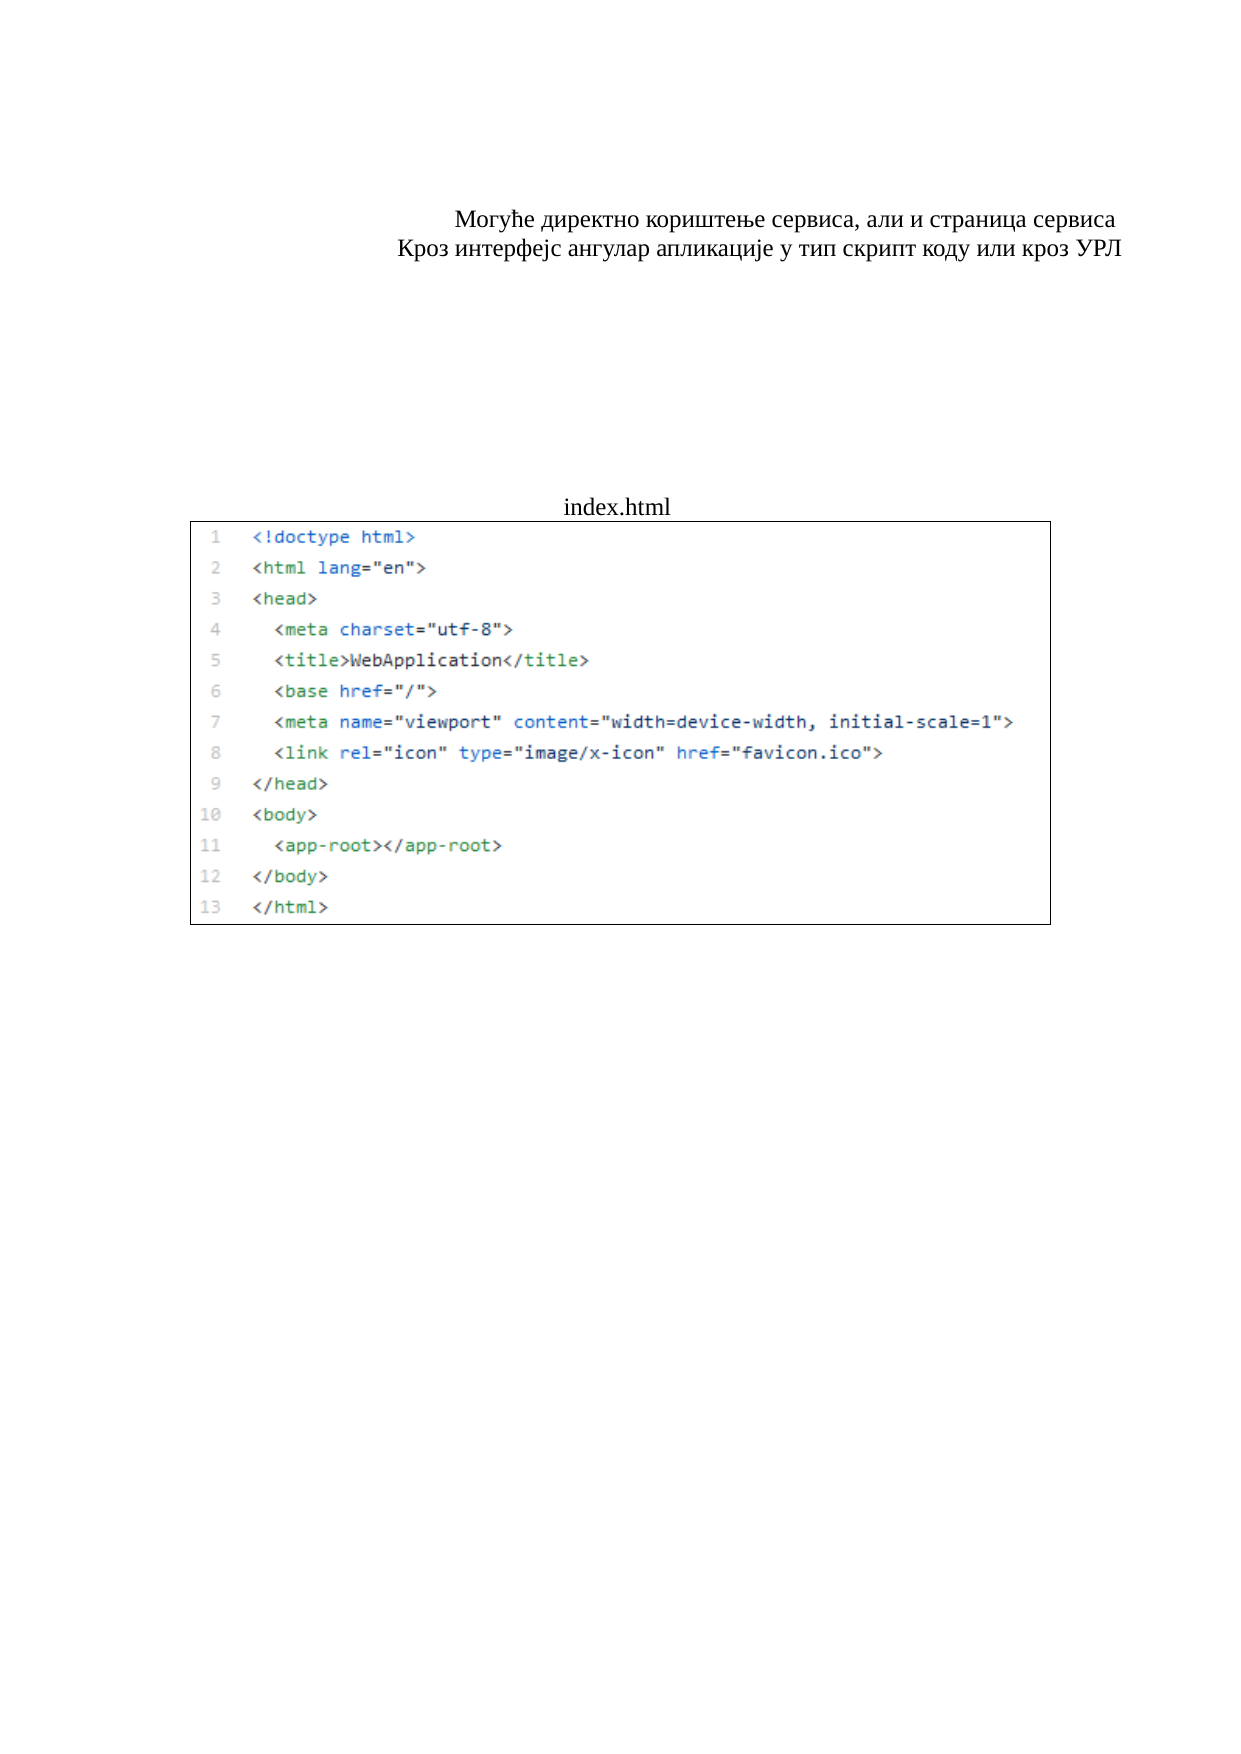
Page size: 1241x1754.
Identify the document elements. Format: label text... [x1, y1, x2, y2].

text index.html [118, 492, 1122, 521]
text Могуће директно кориштење сервиса, али и страница сервиса [118, 204, 1122, 233]
picture [192, 523, 1048, 921]
text Кроз интерфејс ангулар апликације у тип скрипт коду или кроз УРЛ [118, 233, 1122, 262]
